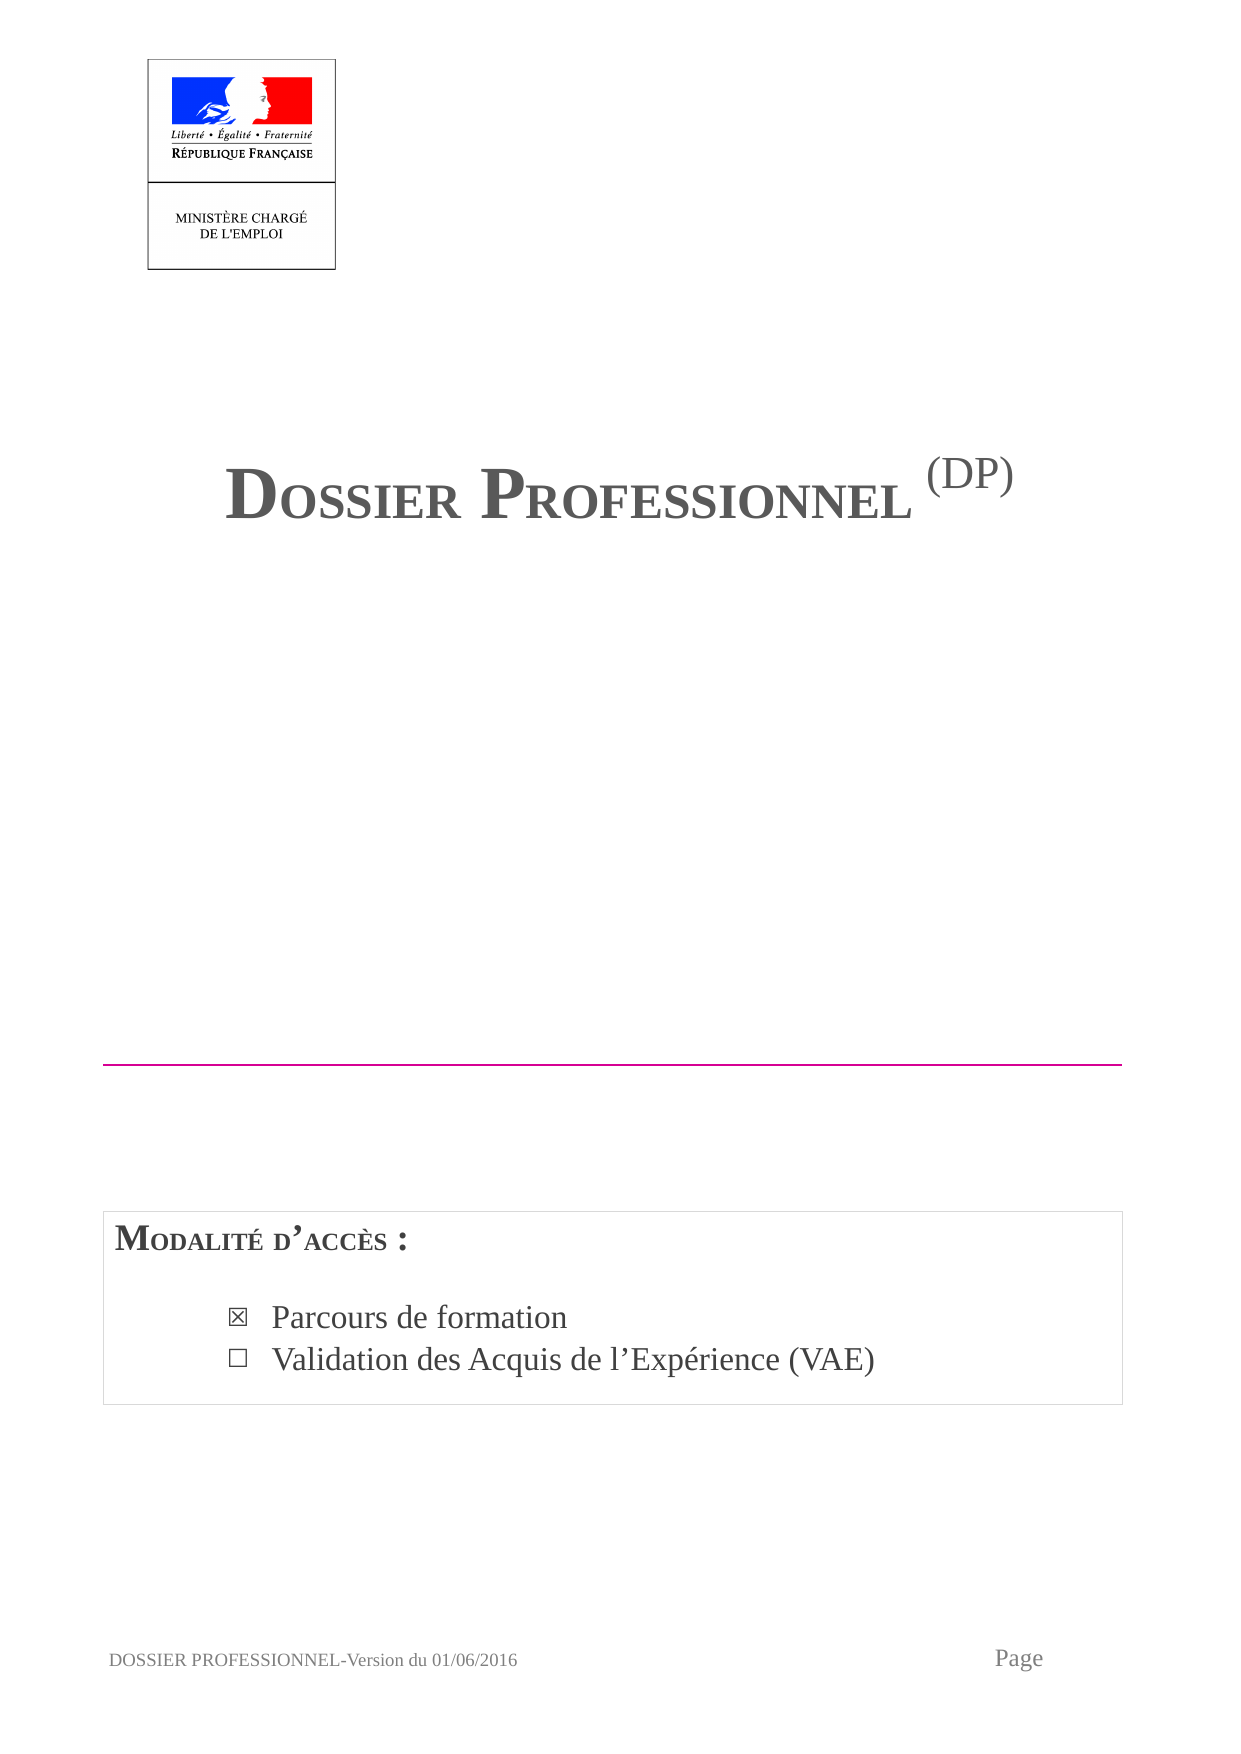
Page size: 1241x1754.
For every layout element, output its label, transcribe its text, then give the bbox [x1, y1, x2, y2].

table_cell Validation des Acquis de l’Expérience (VAE) [260, 1336, 1122, 1377]
picture [147, 59, 336, 270]
table_cell Parcours de formation [260, 1295, 1122, 1336]
table_cell ☒ [104, 1295, 260, 1336]
table_cell [103, 1066, 1122, 1211]
table_cell [104, 1377, 1122, 1404]
table_cell [104, 1258, 1122, 1295]
table_cell ☐ [104, 1336, 260, 1377]
table_cell Modalité d’accès : [104, 1212, 1122, 1258]
